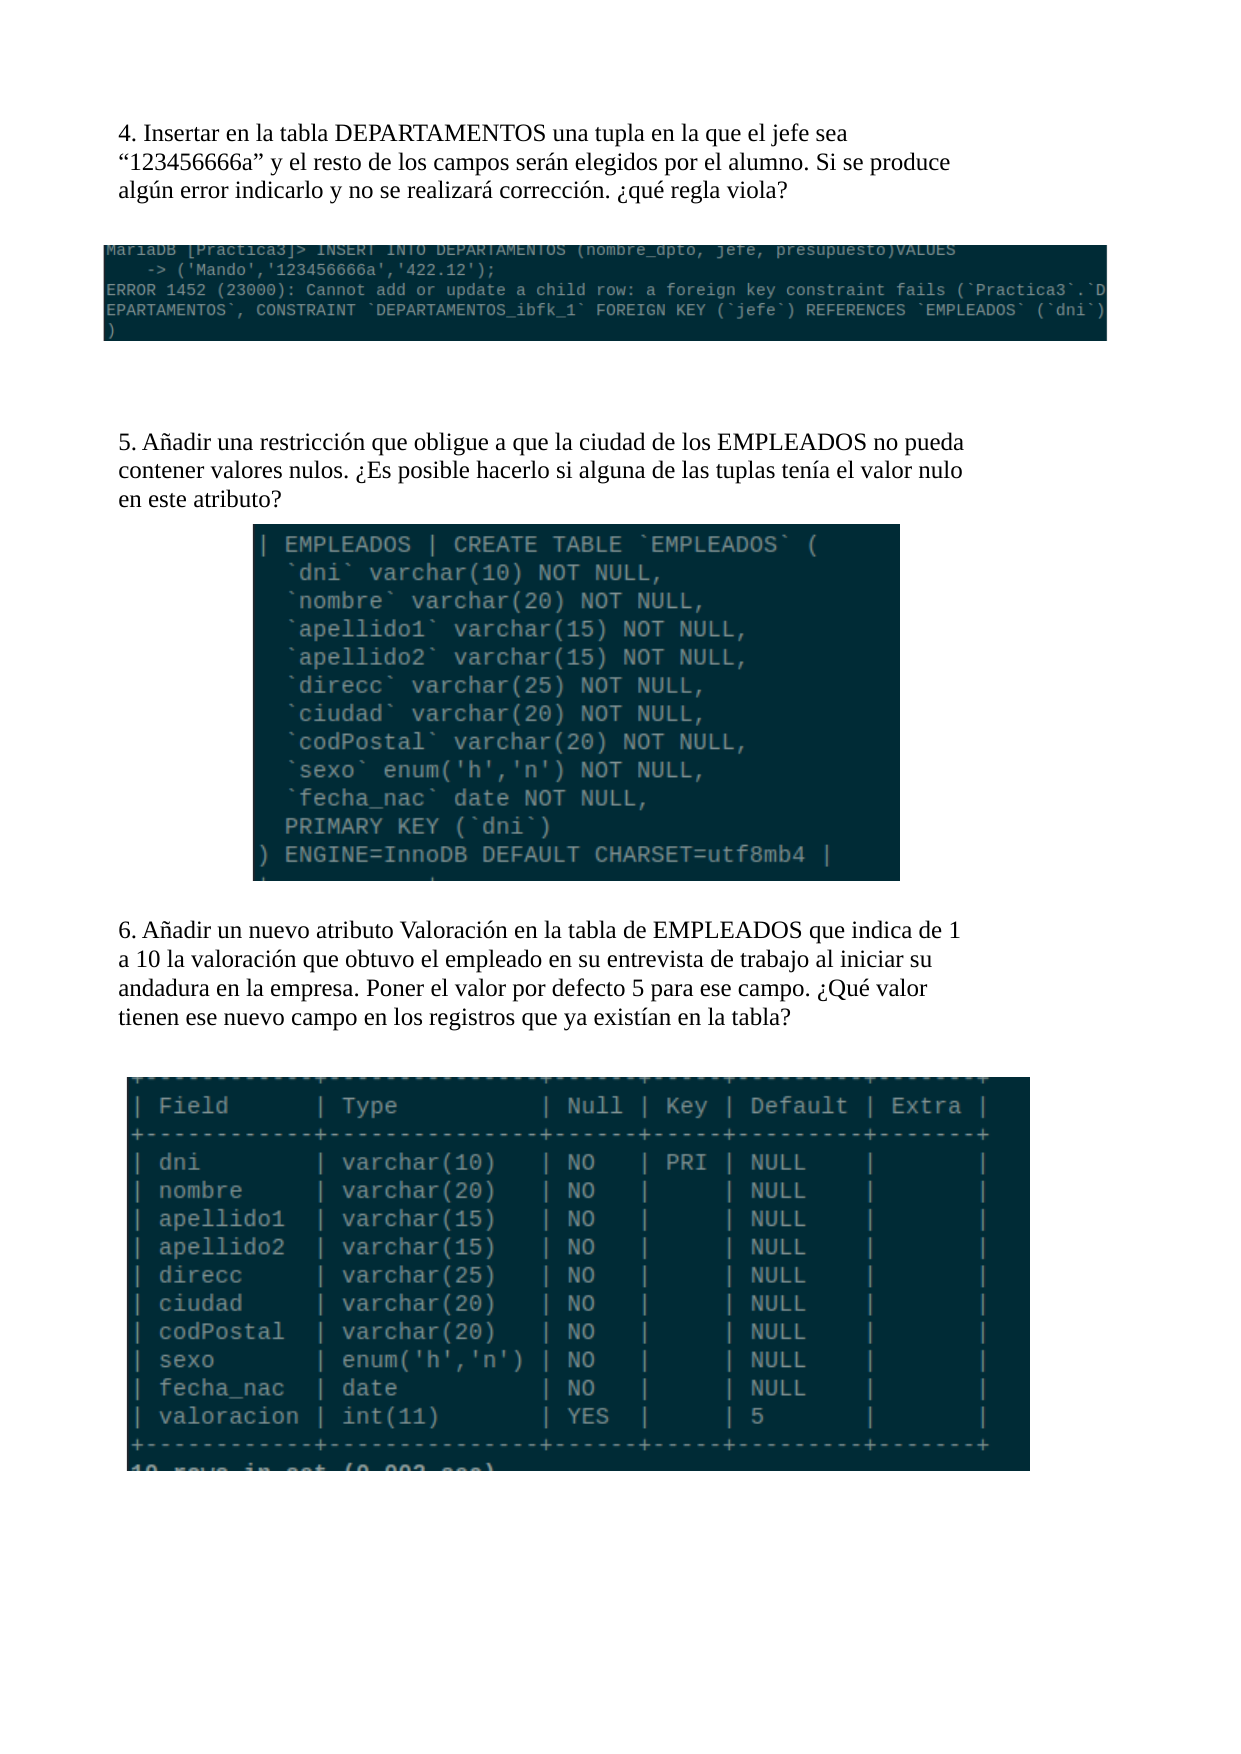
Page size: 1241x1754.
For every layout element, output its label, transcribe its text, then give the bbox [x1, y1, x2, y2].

picture [230, 1411, 242, 1423]
picture [174, 1383, 185, 1395]
picture [526, 765, 536, 777]
picture [189, 1270, 199, 1282]
picture [413, 1299, 425, 1311]
picture [596, 706, 608, 721]
picture [397, 245, 405, 254]
picture [337, 266, 345, 275]
picture [469, 652, 481, 664]
picture [344, 1158, 355, 1169]
picture [782, 1239, 792, 1254]
picture [556, 648, 562, 669]
picture [260, 1407, 270, 1423]
picture [442, 709, 452, 721]
picture [724, 1128, 736, 1140]
picture [997, 287, 1004, 295]
picture [300, 676, 311, 693]
picture [752, 1154, 778, 1169]
picture [455, 709, 466, 721]
picture [359, 285, 364, 295]
picture [638, 593, 649, 608]
picture [485, 790, 494, 805]
picture [666, 537, 693, 552]
picture [274, 1322, 284, 1339]
picture [752, 1239, 778, 1254]
picture [724, 621, 734, 636]
picture [231, 1238, 242, 1254]
picture [176, 1299, 185, 1311]
picture [485, 737, 494, 749]
picture [667, 1098, 680, 1113]
picture [709, 537, 763, 552]
picture [610, 706, 622, 721]
picture [752, 1295, 778, 1311]
picture [385, 1383, 397, 1395]
picture [408, 265, 414, 274]
picture [512, 847, 522, 862]
picture [984, 305, 994, 315]
picture [103, 245, 120, 341]
picture [526, 706, 536, 721]
text “123456666a” y el resto de los campos serán elegidos por el alumno. Si se produce [118, 147, 1122, 176]
picture [202, 1411, 214, 1423]
picture [610, 847, 678, 862]
picture [497, 652, 508, 664]
picture [377, 305, 395, 315]
picture [160, 1214, 172, 1226]
picture [512, 648, 522, 664]
picture [612, 1096, 623, 1113]
picture [202, 1324, 214, 1339]
picture [829, 285, 834, 295]
picture [567, 537, 594, 552]
picture [385, 1270, 396, 1282]
picture [852, 305, 864, 315]
picture [483, 847, 508, 862]
picture [373, 1242, 382, 1254]
picture [398, 732, 425, 749]
picture [319, 1181, 323, 1202]
picture [319, 1294, 323, 1315]
picture [638, 649, 650, 664]
picture [638, 734, 650, 749]
picture [512, 537, 537, 552]
picture [315, 624, 340, 641]
picture [668, 706, 677, 721]
picture [308, 265, 315, 274]
picture [160, 1242, 172, 1254]
picture [796, 1324, 805, 1339]
picture [357, 620, 368, 636]
picture [547, 245, 555, 254]
picture [556, 732, 562, 753]
picture [400, 1181, 410, 1198]
picture [357, 1214, 369, 1226]
picture [257, 307, 263, 315]
picture [457, 1267, 467, 1282]
picture [583, 1295, 595, 1311]
picture [752, 1098, 777, 1113]
picture [385, 1299, 396, 1311]
picture [596, 847, 607, 862]
picture [319, 1209, 323, 1230]
picture [569, 1239, 595, 1254]
picture [175, 1242, 199, 1259]
picture [413, 1214, 426, 1226]
picture [319, 1097, 323, 1118]
picture [160, 1411, 172, 1423]
picture [681, 847, 692, 862]
picture [582, 790, 608, 805]
picture [525, 624, 538, 636]
picture [568, 565, 580, 580]
picture [314, 591, 354, 608]
picture [607, 305, 634, 315]
picture [245, 1383, 255, 1395]
picture [796, 1183, 805, 1198]
picture [343, 245, 354, 255]
picture [373, 1214, 382, 1226]
picture [937, 305, 955, 315]
picture [343, 1355, 354, 1367]
picture [893, 1098, 905, 1113]
picture [488, 1294, 493, 1315]
picture [838, 1098, 847, 1113]
picture [897, 245, 903, 254]
picture [174, 1355, 185, 1367]
picture [488, 1322, 493, 1343]
picture [680, 621, 691, 636]
picture [582, 706, 593, 721]
picture [307, 305, 315, 315]
picture [244, 1209, 255, 1226]
picture [300, 652, 312, 664]
picture [569, 1267, 595, 1282]
picture [319, 1407, 323, 1428]
picture [557, 676, 563, 697]
picture [319, 1322, 323, 1343]
picture [554, 790, 566, 805]
picture [470, 1324, 482, 1339]
picture [922, 1098, 932, 1113]
picture [847, 287, 854, 295]
picture [682, 706, 691, 721]
picture [344, 1186, 355, 1198]
picture [652, 706, 664, 721]
picture [286, 847, 297, 862]
picture [598, 305, 604, 315]
picture [738, 845, 748, 862]
picture [583, 1324, 595, 1339]
picture [796, 1267, 805, 1282]
picture [497, 565, 509, 580]
picture [458, 287, 470, 298]
picture [370, 704, 381, 721]
picture [216, 1096, 227, 1113]
picture [514, 676, 520, 697]
picture [626, 565, 635, 580]
picture [527, 245, 534, 254]
picture [216, 1327, 228, 1339]
picture [132, 1128, 144, 1140]
picture [189, 1299, 199, 1311]
picture [682, 762, 692, 777]
text 5. Añadir una restricción que obligue a que la ciudad de los EMPLEADOS no pueda [118, 427, 1122, 455]
picture [444, 1153, 450, 1174]
picture [401, 1408, 411, 1423]
picture [448, 265, 455, 275]
picture [160, 1299, 171, 1311]
picture [301, 789, 311, 805]
picture [278, 265, 285, 275]
picture [319, 1266, 323, 1287]
picture [175, 1266, 185, 1282]
picture [300, 709, 311, 721]
picture [582, 678, 593, 693]
picture [725, 1439, 735, 1450]
picture [458, 1154, 467, 1169]
picture [373, 1299, 382, 1310]
picture [488, 1238, 493, 1259]
picture [330, 847, 339, 862]
picture [470, 1154, 482, 1169]
picture [977, 284, 981, 294]
picture [558, 591, 563, 613]
picture [927, 245, 943, 255]
picture [596, 762, 608, 777]
picture [528, 304, 535, 315]
picture [313, 305, 326, 315]
picture [356, 847, 368, 862]
picture [978, 1077, 989, 1083]
picture [455, 537, 466, 552]
picture [907, 287, 914, 295]
picture [525, 847, 552, 862]
picture [356, 709, 368, 721]
picture [514, 704, 520, 725]
picture [694, 734, 706, 749]
picture [807, 305, 814, 315]
picture [483, 681, 494, 693]
picture [444, 1238, 450, 1259]
picture [497, 245, 524, 255]
picture [414, 1465, 425, 1471]
picture [865, 1077, 877, 1083]
picture [457, 1211, 468, 1226]
picture [118, 305, 126, 315]
picture [223, 264, 245, 275]
picture [781, 1096, 791, 1113]
picture [765, 537, 777, 552]
picture [557, 761, 563, 782]
picture [358, 1412, 362, 1423]
picture [273, 1239, 284, 1254]
picture [357, 1242, 369, 1254]
picture [374, 1408, 382, 1423]
picture [569, 1154, 595, 1169]
picture [357, 1158, 368, 1169]
picture [796, 1296, 805, 1311]
picture [222, 247, 230, 254]
picture [794, 1101, 806, 1113]
picture [300, 624, 312, 636]
picture [485, 1355, 495, 1367]
picture [515, 563, 521, 584]
picture [612, 790, 621, 805]
picture [437, 245, 454, 255]
picture [413, 709, 425, 721]
picture [483, 596, 495, 608]
picture [400, 1209, 410, 1226]
picture [402, 1350, 408, 1372]
picture [329, 765, 339, 777]
picture [640, 1439, 650, 1450]
picture [866, 1439, 875, 1450]
picture [343, 648, 353, 664]
picture [818, 287, 824, 294]
picture [188, 1383, 199, 1395]
picture [272, 1411, 298, 1423]
picture [429, 1186, 438, 1198]
picture [385, 1158, 396, 1169]
picture [387, 847, 395, 862]
picture [400, 1266, 410, 1282]
picture [609, 287, 625, 295]
picture [207, 305, 220, 315]
picture [748, 284, 753, 294]
picture [682, 593, 692, 608]
picture [327, 245, 335, 254]
picture [455, 596, 466, 608]
picture [525, 737, 538, 749]
picture [247, 285, 276, 295]
picture [782, 1211, 792, 1226]
picture [568, 734, 579, 749]
picture [810, 535, 816, 556]
picture [174, 1322, 199, 1339]
picture [160, 1266, 171, 1282]
picture [539, 593, 552, 608]
picture [553, 565, 566, 580]
picture [398, 624, 411, 636]
picture [178, 285, 185, 294]
picture [710, 649, 720, 664]
picture [314, 765, 325, 777]
picture [314, 847, 326, 862]
picture [175, 1214, 199, 1231]
picture [603, 247, 615, 254]
picture [427, 818, 438, 833]
picture [373, 1186, 382, 1198]
picture [596, 565, 622, 580]
text tienen ese nuevo campo en los registros que ya existían en la tabla? [118, 1002, 1122, 1030]
picture [189, 1407, 199, 1423]
picture [1104, 245, 1108, 341]
picture [887, 305, 894, 315]
picture [696, 1101, 707, 1118]
picture [343, 789, 353, 805]
picture [372, 1355, 382, 1367]
picture [569, 1352, 595, 1367]
picture [413, 765, 424, 777]
picture [512, 620, 522, 636]
picture [443, 761, 450, 782]
picture [555, 847, 564, 862]
picture [782, 1154, 791, 1169]
picture [812, 305, 824, 315]
picture [724, 734, 734, 749]
picture [429, 1299, 438, 1310]
picture [400, 1322, 410, 1339]
picture [413, 649, 424, 664]
picture [653, 621, 664, 636]
picture [244, 1237, 255, 1254]
picture [373, 1158, 382, 1169]
picture [467, 305, 475, 315]
picture [582, 762, 593, 777]
picture [516, 1350, 522, 1372]
picture [554, 537, 565, 552]
picture [217, 1237, 228, 1254]
picture [400, 1294, 410, 1310]
picture [357, 648, 368, 664]
picture [759, 303, 764, 315]
picture [412, 568, 424, 580]
picture [582, 593, 593, 608]
picture [357, 1186, 369, 1198]
picture [837, 305, 844, 315]
picture [710, 734, 720, 749]
picture [455, 737, 467, 749]
picture [327, 266, 335, 275]
picture [230, 1294, 241, 1311]
picture [497, 737, 508, 749]
picture [152, 245, 163, 255]
picture [512, 732, 522, 749]
picture [879, 285, 884, 295]
picture [780, 845, 791, 862]
picture [157, 305, 185, 315]
picture [357, 266, 375, 275]
picture [415, 1408, 425, 1423]
picture [442, 596, 452, 608]
picture [469, 624, 481, 636]
picture [315, 709, 326, 721]
picture [417, 245, 426, 254]
picture [694, 649, 706, 664]
picture [316, 1077, 327, 1083]
picture [344, 1407, 354, 1423]
picture [429, 1242, 438, 1254]
picture [343, 1379, 354, 1395]
picture [596, 593, 608, 608]
picture [318, 264, 325, 275]
picture [752, 1380, 778, 1395]
picture [569, 1211, 580, 1226]
picture [457, 1324, 467, 1339]
picture [286, 818, 312, 833]
picture [543, 817, 549, 838]
picture [370, 681, 381, 693]
picture [582, 621, 594, 636]
picture [568, 847, 580, 862]
picture [273, 1211, 285, 1226]
picture [698, 1154, 706, 1169]
picture [752, 1183, 778, 1198]
picture [918, 245, 923, 255]
picture [160, 1327, 171, 1339]
picture [413, 1186, 425, 1198]
picture [652, 762, 664, 777]
picture [470, 704, 480, 721]
picture [429, 1327, 438, 1339]
picture [329, 709, 339, 721]
picture [261, 845, 267, 866]
picture [583, 1101, 594, 1113]
picture [384, 648, 395, 664]
picture [161, 1186, 171, 1198]
picture [809, 1101, 819, 1113]
picture [330, 537, 339, 552]
picture [371, 568, 383, 580]
picture [267, 305, 285, 315]
picture [489, 285, 494, 295]
picture [752, 1211, 778, 1226]
picture [668, 678, 677, 693]
picture [328, 818, 369, 833]
picture [583, 1408, 594, 1423]
picture [549, 304, 553, 315]
picture [667, 1154, 694, 1169]
picture [541, 652, 550, 664]
picture [1058, 285, 1064, 295]
picture [471, 1211, 482, 1226]
picture [216, 1383, 228, 1395]
picture [444, 1322, 451, 1343]
picture [342, 537, 411, 552]
picture [161, 1098, 171, 1113]
picture [597, 1408, 609, 1423]
picture [828, 305, 834, 315]
picture [187, 305, 195, 315]
picture [611, 677, 622, 692]
picture [203, 1181, 214, 1198]
picture [358, 1355, 368, 1367]
picture [399, 818, 424, 833]
text contener valores nulos. ¿Es posible hacerlo si alguna de las tuplas tenía el valor nulo [118, 455, 1122, 484]
picture [444, 1181, 451, 1202]
picture [397, 305, 405, 315]
picture [569, 621, 580, 636]
picture [867, 305, 874, 315]
picture [624, 734, 635, 749]
picture [579, 284, 584, 295]
picture [118, 285, 156, 295]
picture [469, 284, 474, 295]
picture [455, 789, 466, 805]
picture [467, 245, 484, 254]
picture [569, 1296, 580, 1311]
picture [420, 287, 425, 295]
picture [347, 266, 355, 275]
picture [539, 706, 552, 721]
picture [796, 1211, 806, 1226]
picture [799, 288, 805, 295]
picture [342, 765, 354, 777]
picture [344, 1270, 355, 1282]
picture [399, 850, 410, 862]
picture [752, 1408, 764, 1423]
picture [357, 245, 365, 254]
picture [413, 596, 425, 608]
picture [232, 1327, 241, 1339]
picture [346, 1463, 352, 1471]
picture [488, 1181, 493, 1202]
picture [717, 287, 724, 298]
picture [484, 652, 494, 664]
picture [469, 737, 481, 749]
picture [413, 1242, 426, 1254]
picture [413, 847, 467, 862]
picture [457, 1183, 467, 1198]
picture [357, 1465, 369, 1471]
picture [513, 821, 522, 833]
picture [231, 1209, 242, 1226]
picture [371, 648, 382, 664]
picture [202, 1294, 213, 1311]
picture [541, 1128, 552, 1140]
picture [174, 1411, 185, 1423]
picture [319, 1238, 323, 1259]
picture [444, 1209, 450, 1231]
picture [526, 593, 536, 608]
picture [640, 565, 649, 580]
picture [680, 649, 691, 664]
picture [653, 734, 664, 749]
picture [640, 1129, 651, 1140]
picture [488, 1266, 493, 1287]
picture [444, 1266, 451, 1287]
picture [286, 537, 297, 552]
picture [343, 1327, 355, 1339]
picture [610, 537, 621, 552]
picture [470, 1295, 482, 1311]
picture [357, 1270, 369, 1282]
picture [342, 704, 353, 721]
picture [385, 1242, 396, 1254]
picture [709, 850, 719, 862]
picture [541, 737, 550, 749]
picture [782, 1324, 791, 1339]
picture [258, 1383, 271, 1395]
picture [569, 1380, 595, 1395]
picture [796, 1352, 806, 1367]
picture [389, 284, 400, 295]
picture [752, 1352, 778, 1367]
picture [384, 620, 395, 636]
picture [681, 1101, 693, 1113]
picture [427, 596, 439, 608]
picture [373, 1327, 382, 1339]
picture [541, 1439, 551, 1450]
picture [647, 305, 654, 315]
picture [429, 1270, 438, 1282]
picture [400, 568, 409, 580]
picture [724, 649, 734, 664]
picture [350, 287, 355, 295]
picture [752, 1324, 778, 1339]
picture [525, 652, 537, 664]
picture [556, 620, 562, 641]
picture [356, 737, 368, 749]
picture [385, 1465, 412, 1471]
picture [469, 793, 481, 805]
picture [638, 762, 649, 777]
picture [1067, 307, 1074, 315]
picture [344, 1242, 355, 1254]
picture [197, 264, 215, 275]
picture [514, 591, 520, 613]
picture [472, 563, 478, 584]
picture [385, 1327, 396, 1339]
picture [782, 1352, 792, 1367]
picture [398, 652, 411, 664]
picture [978, 1129, 989, 1140]
picture [385, 1214, 396, 1226]
picture [710, 621, 720, 636]
picture [796, 1239, 806, 1254]
picture [413, 1327, 426, 1339]
picture [653, 649, 664, 664]
text a 10 la valoración que obtuvo el empleado en su entrevista de trabajo al iniciar su [118, 944, 1122, 973]
picture [145, 1465, 158, 1471]
picture [316, 1129, 327, 1139]
picture [342, 847, 353, 862]
picture [483, 709, 495, 721]
picture [429, 1158, 438, 1169]
picture [488, 1209, 493, 1231]
picture [877, 305, 884, 313]
picture [216, 1299, 227, 1311]
picture [624, 621, 635, 636]
picture [967, 305, 984, 315]
picture [582, 649, 594, 664]
picture [694, 621, 706, 636]
picture [258, 1327, 271, 1339]
picture [344, 1299, 355, 1311]
picture [247, 1463, 253, 1471]
picture [640, 1077, 651, 1083]
picture [539, 303, 544, 315]
picture [696, 537, 705, 552]
picture [302, 765, 311, 777]
picture [315, 652, 340, 669]
picture [669, 283, 674, 295]
picture [455, 681, 466, 693]
picture [188, 1101, 199, 1113]
picture [441, 568, 453, 580]
picture [428, 1350, 439, 1367]
picture [427, 563, 438, 580]
picture [457, 1239, 468, 1254]
picture [160, 1153, 171, 1169]
picture [652, 305, 664, 315]
picture [371, 818, 382, 833]
picture [429, 1214, 438, 1226]
picture [400, 1153, 410, 1169]
picture [569, 1324, 580, 1339]
picture [569, 1098, 580, 1113]
picture [899, 283, 904, 295]
picture [202, 1270, 227, 1282]
picture [343, 287, 350, 294]
picture [927, 305, 934, 315]
picture [363, 1411, 368, 1423]
text 6. Añadir un nuevo atributo Valoración en la tabla de EMPLEADOS que indica de 1 [118, 915, 1122, 944]
picture [457, 817, 464, 838]
picture [596, 677, 608, 693]
picture [108, 305, 115, 315]
picture [357, 1299, 368, 1311]
text andadura en la empresa. Poner el valor por defecto 5 para ese campo. ¿Qué valor [118, 973, 1122, 1002]
picture [483, 817, 494, 833]
picture [682, 678, 691, 693]
picture [525, 790, 536, 805]
picture [163, 245, 176, 254]
picture [724, 1077, 736, 1083]
picture [1007, 287, 1014, 293]
picture [358, 596, 367, 608]
picture [314, 793, 325, 805]
picture [385, 793, 395, 805]
picture [314, 732, 339, 749]
picture [794, 847, 804, 861]
picture [437, 305, 465, 315]
picture [246, 1324, 255, 1339]
picture [427, 709, 439, 721]
picture [189, 1355, 199, 1367]
picture [337, 305, 345, 315]
picture [541, 624, 550, 636]
picture [230, 1270, 241, 1282]
picture [175, 1096, 186, 1113]
picture [197, 245, 202, 254]
picture [498, 822, 508, 833]
picture [343, 620, 354, 636]
picture [541, 1077, 553, 1083]
picture [329, 681, 339, 692]
picture [471, 1239, 482, 1254]
picture [668, 593, 678, 608]
picture [169, 285, 174, 295]
text en este atributo? [118, 484, 1122, 513]
picture [301, 596, 311, 608]
picture [680, 734, 691, 749]
picture [958, 305, 964, 315]
picture [908, 1101, 918, 1113]
picture [484, 565, 495, 580]
picture [428, 264, 434, 275]
picture [598, 1096, 609, 1113]
picture [456, 568, 466, 580]
picture [499, 596, 508, 608]
picture [343, 1214, 355, 1226]
picture [548, 284, 554, 295]
picture [626, 790, 636, 805]
picture [426, 681, 438, 693]
picture [258, 1242, 271, 1254]
picture [202, 1355, 214, 1367]
picture [1097, 284, 1104, 295]
picture [400, 1238, 410, 1254]
picture [499, 681, 508, 692]
picture [610, 762, 622, 777]
picture [342, 734, 355, 749]
picture [412, 793, 424, 805]
picture [316, 1465, 326, 1471]
picture [161, 1379, 171, 1395]
picture [442, 681, 451, 692]
picture [357, 1101, 369, 1118]
picture [133, 1439, 143, 1450]
picture [600, 732, 605, 754]
picture [203, 1209, 214, 1226]
picture [994, 305, 1005, 315]
picture [315, 568, 325, 580]
picture [373, 1270, 382, 1282]
picture [399, 765, 410, 777]
picture [782, 1380, 792, 1395]
picture [418, 264, 424, 275]
text algún error indicarlo y no se realizará corrección. ¿qué regla viola? [118, 176, 1122, 204]
picture [127, 305, 146, 315]
picture [487, 305, 495, 315]
picture [413, 1270, 425, 1282]
picture [457, 1295, 467, 1311]
picture [455, 624, 467, 636]
picture [230, 1186, 242, 1198]
picture [272, 1383, 284, 1395]
picture [455, 652, 467, 664]
picture [823, 1096, 834, 1113]
picture [796, 1154, 805, 1169]
picture [413, 1158, 425, 1169]
picture [328, 793, 339, 805]
picture [1019, 285, 1024, 295]
picture [458, 264, 464, 275]
picture [316, 1439, 326, 1450]
picture [1057, 304, 1064, 315]
picture [300, 563, 311, 580]
picture [190, 1158, 199, 1169]
picture [471, 1267, 482, 1282]
picture [203, 1096, 214, 1113]
picture [768, 287, 773, 295]
picture [431, 1407, 437, 1428]
picture [300, 737, 311, 749]
picture [638, 677, 649, 693]
picture [652, 593, 664, 608]
picture [949, 1101, 961, 1113]
picture [752, 1267, 778, 1282]
picture [470, 591, 480, 608]
picture [386, 1355, 398, 1367]
picture [470, 761, 480, 777]
picture [218, 1186, 227, 1198]
picture [203, 1379, 213, 1395]
picture [598, 537, 607, 552]
picture [638, 621, 650, 636]
picture [600, 620, 605, 641]
picture [413, 681, 425, 692]
picture [782, 1183, 791, 1198]
picture [936, 1101, 946, 1113]
picture [569, 305, 573, 315]
picture [357, 1327, 369, 1339]
picture [319, 1350, 323, 1372]
picture [624, 649, 635, 664]
picture [162, 1355, 171, 1367]
picture [329, 305, 334, 315]
picture [499, 709, 508, 721]
picture [300, 537, 326, 552]
picture [782, 1296, 791, 1311]
picture [679, 288, 685, 295]
picture [108, 284, 115, 295]
picture [244, 1411, 255, 1423]
picture [357, 1383, 369, 1395]
picture [407, 305, 425, 315]
picture [470, 676, 480, 692]
picture [865, 1128, 876, 1140]
picture [386, 734, 395, 749]
picture [218, 1411, 227, 1423]
picture [796, 1380, 806, 1395]
picture [540, 565, 550, 580]
picture [342, 681, 367, 693]
picture [487, 1463, 493, 1471]
picture [540, 677, 552, 693]
picture [319, 1379, 323, 1400]
picture [687, 305, 694, 315]
picture [497, 793, 509, 805]
picture [319, 1153, 323, 1174]
picture [399, 284, 405, 295]
picture [751, 847, 777, 862]
picture [388, 1407, 394, 1428]
picture [557, 704, 563, 725]
picture [384, 568, 397, 580]
picture [398, 793, 411, 805]
picture [638, 706, 649, 721]
picture [782, 1267, 791, 1282]
picture [329, 563, 340, 580]
picture [978, 1439, 988, 1450]
picture [847, 305, 854, 315]
picture [372, 1101, 397, 1118]
picture [371, 620, 382, 636]
picture [356, 793, 368, 805]
picture [569, 649, 579, 664]
picture [300, 847, 311, 862]
picture [484, 624, 494, 636]
picture [384, 765, 396, 777]
picture [569, 1408, 580, 1423]
picture [132, 1077, 144, 1083]
picture [668, 762, 678, 777]
picture [526, 677, 536, 693]
picture [370, 596, 382, 608]
picture [539, 790, 552, 805]
picture [372, 737, 381, 749]
picture [316, 818, 325, 833]
picture [569, 1183, 595, 1198]
picture [725, 847, 733, 862]
picture [907, 245, 915, 254]
picture [344, 1098, 355, 1113]
picture [188, 285, 195, 295]
picture [373, 1380, 382, 1395]
picture [583, 1211, 595, 1226]
picture [316, 681, 325, 693]
picture [298, 264, 305, 270]
picture [652, 678, 664, 693]
picture [469, 537, 510, 552]
picture [174, 1186, 200, 1198]
picture [414, 621, 425, 636]
picture [600, 648, 605, 669]
picture [385, 1186, 396, 1198]
text 4. Insertar en la tabla DEPARTAMENTOS una tupla en la que el jefe sea [118, 118, 1122, 147]
picture [217, 1209, 228, 1226]
picture [610, 593, 622, 608]
picture [444, 1294, 451, 1315]
picture [132, 1465, 141, 1471]
picture [203, 1237, 214, 1254]
picture [639, 305, 644, 315]
picture [175, 1158, 185, 1169]
picture [677, 305, 684, 315]
picture [488, 1153, 493, 1174]
picture [258, 1214, 271, 1226]
picture [581, 734, 594, 749]
picture [427, 765, 439, 777]
picture [652, 537, 663, 552]
picture [497, 624, 508, 636]
picture [470, 1183, 482, 1198]
